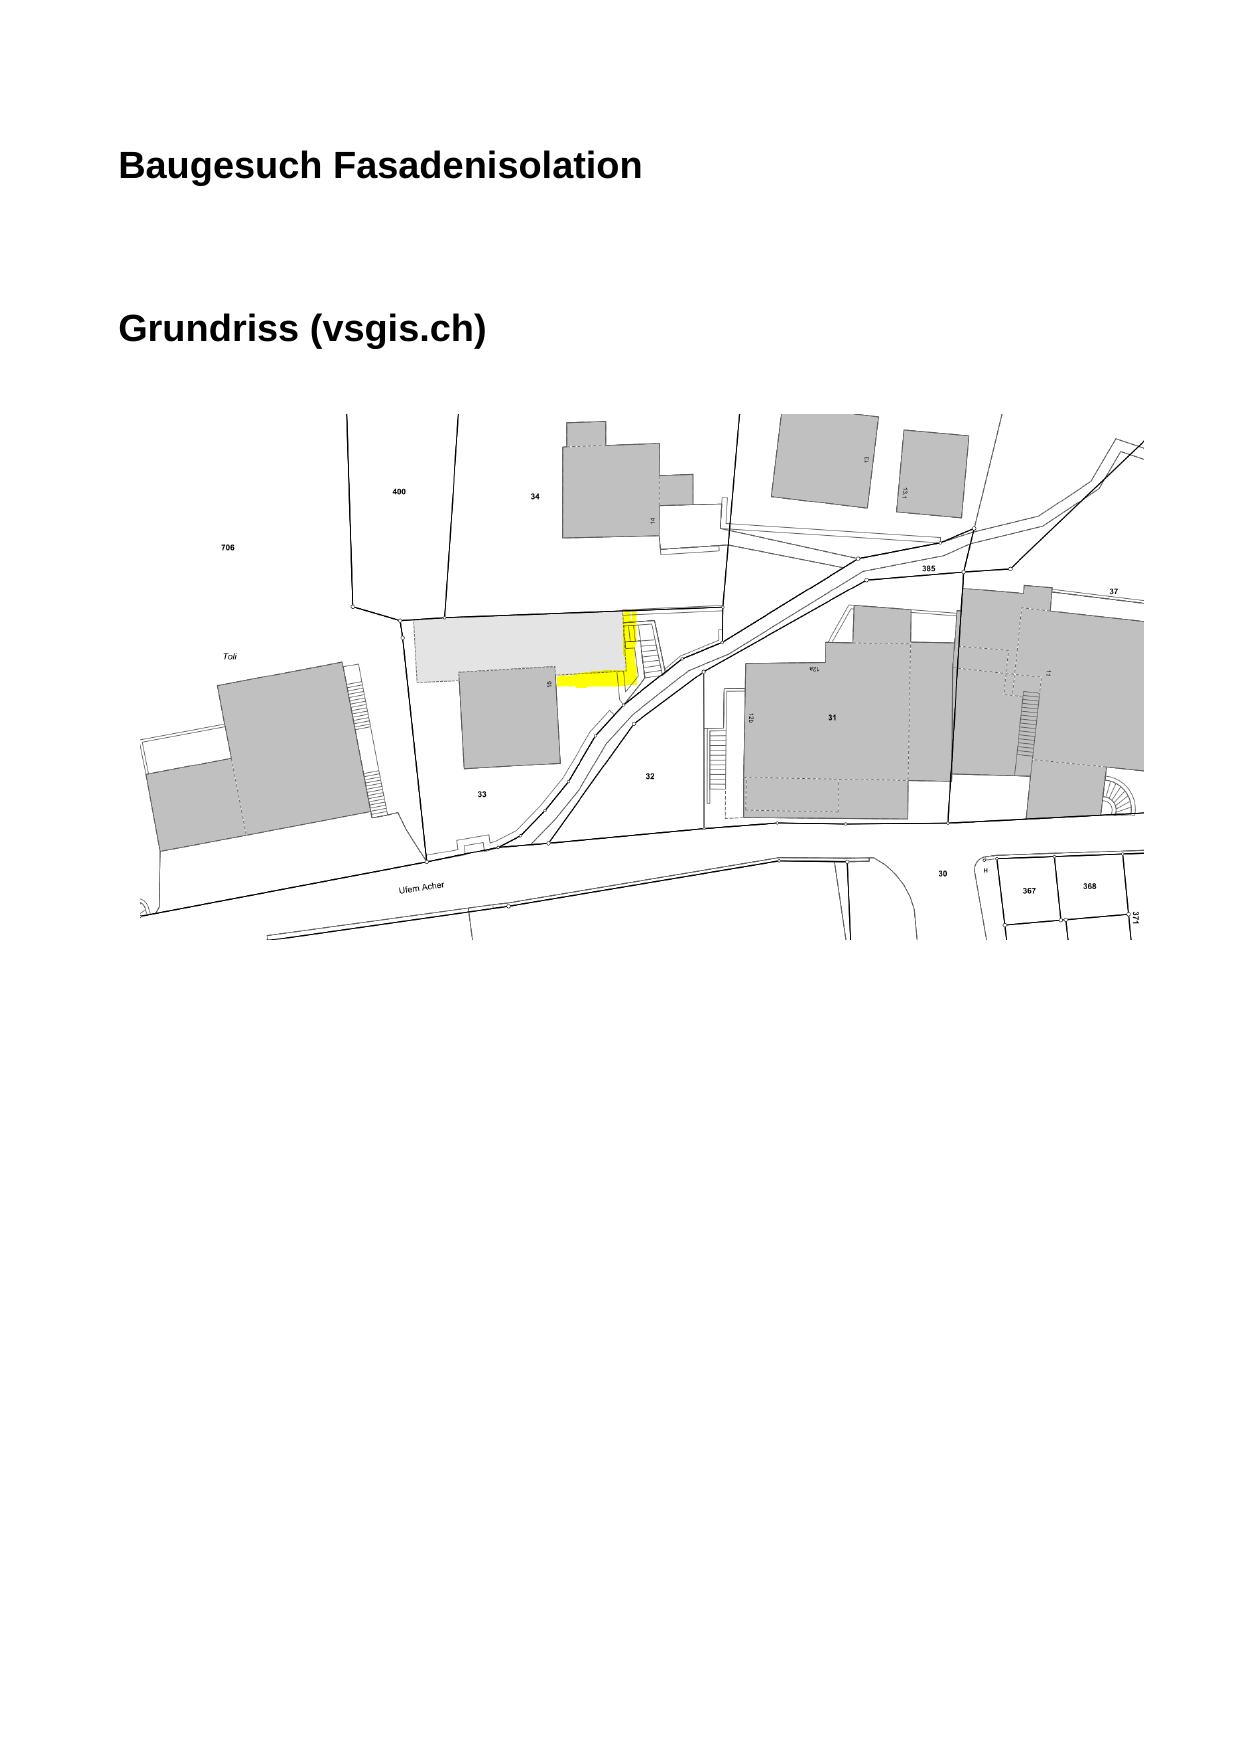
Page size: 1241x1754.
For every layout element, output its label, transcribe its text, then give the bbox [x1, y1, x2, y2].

subtitle Baugesuch Fasadenisolation [118, 143, 1122, 187]
picture [140, 414, 1144, 940]
subtitle Grundriss (vsgis.ch) [118, 305, 1122, 349]
